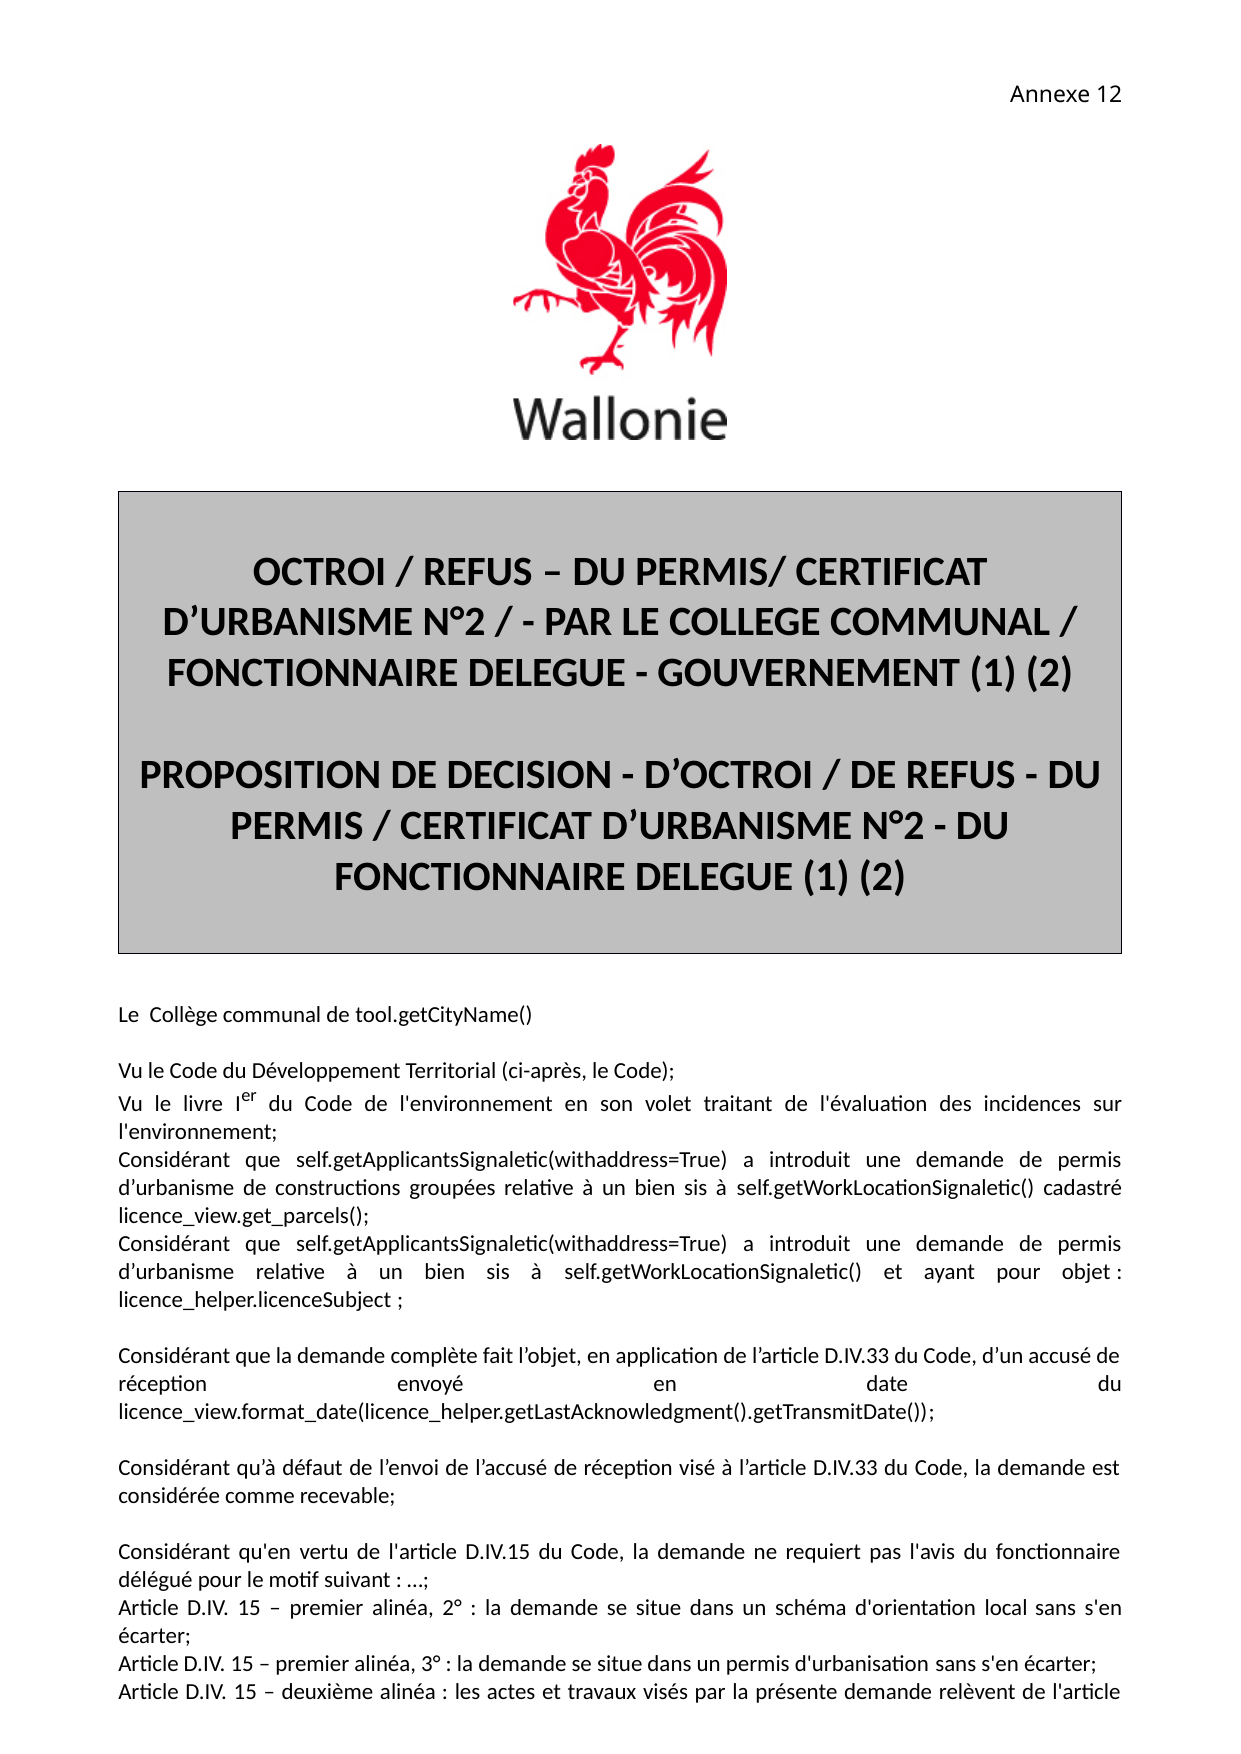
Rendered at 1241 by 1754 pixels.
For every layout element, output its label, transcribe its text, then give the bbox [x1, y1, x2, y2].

text OCTROI / REFUS – DU PERMIS/ CERTIFICAT D’URBANISME N°2 / - PAR LE COLLEGE COMMUNAL / FONCTIONNAIRE DELEGUE - GOUVERNEMENT (1) (2) [119, 541, 1121, 694]
text Article D.IV. 15 – premier alinéa, 2° : la demande se situe dans un schéma d'orientation local sans s'en écarter; [118, 1593, 1122, 1649]
text Annexe 12 [118, 78, 1122, 109]
text Article D.IV. 15 – deuxième alinéa : les actes et travaux visés par la présente demande relèvent de l'article [118, 1677, 1122, 1705]
text Considérant que la demande complète fait l’objet, en application de l’article D.IV.33 du Code, d’un accusé de réception envoyé en date du licence_view.format_date(licence_helper.getLastAcknowledgment().getTransmitDate()); [118, 1341, 1122, 1425]
text PROPOSITION DE DECISION - D’OCTROI / DE REFUS - DU PERMIS / CERTIFICAT D’URBANISME N°2 - DU FONCTIONNAIRE DELEGUE (1) (2) [119, 745, 1121, 897]
text Vu le livre Ier du Code de l'environnement en son volet traitant de l'évaluation des incidences sur l'environnement; [118, 1084, 1124, 1145]
text Considérant que self.getApplicantsSignaletic(withaddress=True) a introduit une demande de permis d’urbanisme relative à un bien sis à self.getWorkLocationSignaletic() et ayant pour objet : licence_helper.licenceSubject ; [118, 1229, 1122, 1313]
text Article D.IV. 15 – premier alinéa, 3° : la demande se situe dans un permis d'urbanisation sans s'en écarter; [118, 1649, 1122, 1677]
text Vu le Code du Développement Territorial (ci-après, le Code); [118, 1056, 1122, 1084]
text Le Collège communal de tool.getCityName() [118, 1000, 1122, 1028]
text Considérant qu'en vertu de l'article D.IV.15 du Code, la demande ne requiert pas l'avis du fonctionnaire délégué pour le motif suivant : …; [118, 1537, 1122, 1593]
text Considérant que self.getApplicantsSignaletic(withaddress=True) a introduit une demande de permis d’urbanisme de constructions groupées relative à un bien sis à self.getWorkLocationSignaletic() cadastré licence_view.get_parcels(); [118, 1145, 1122, 1229]
picture [513, 144, 727, 440]
text Considérant qu’à défaut de l’envoi de l’accusé de réception visé à l’article D.IV.33 du Code, la demande est considérée comme recevable; [118, 1453, 1122, 1509]
